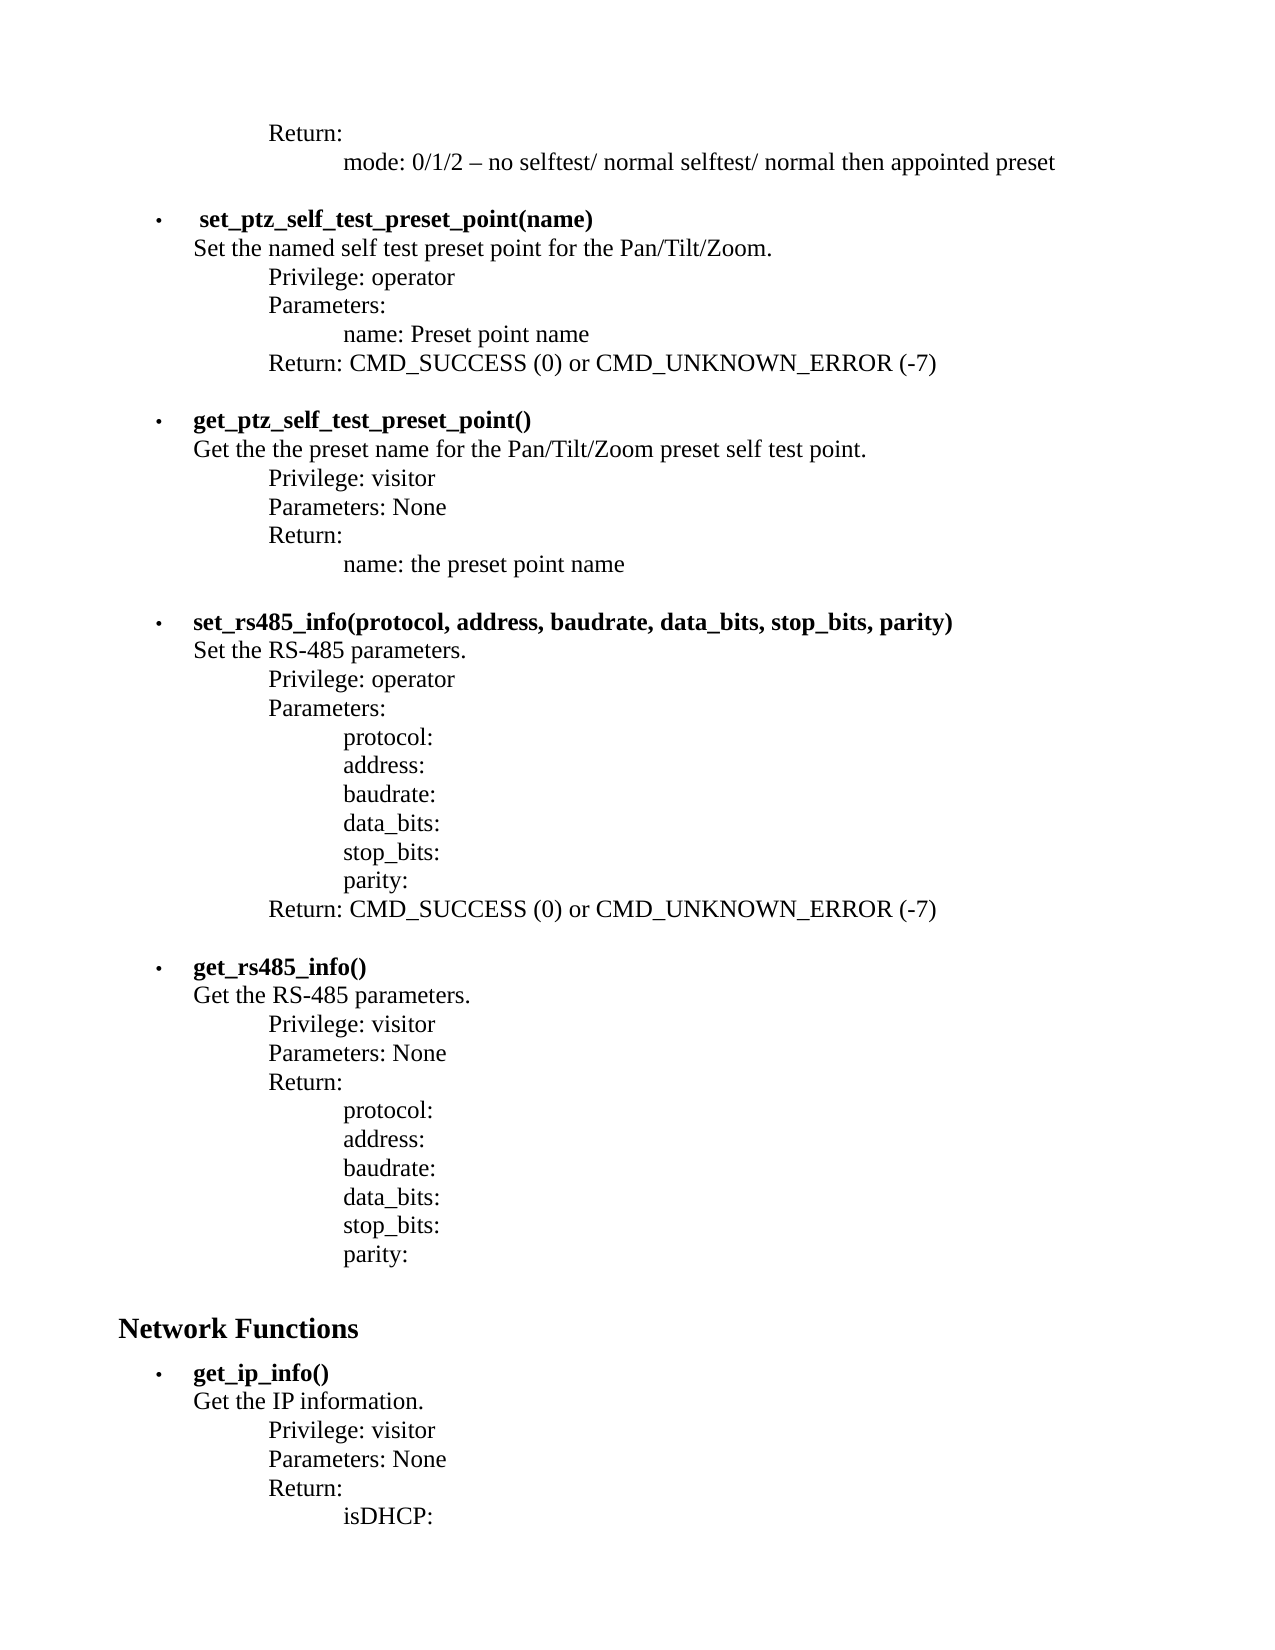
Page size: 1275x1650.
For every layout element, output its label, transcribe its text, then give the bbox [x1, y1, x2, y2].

text Get the the preset name for the Pan/Tilt/Zoom preset self test point. [193, 434, 1157, 463]
text Parameters: None [268, 492, 1157, 521]
text Return: CMD_SUCCESS (0) or CMD_UNKNOWN_ERROR (-7) [268, 348, 1157, 377]
text protocol: [343, 722, 1157, 751]
text data_bits: [343, 808, 1157, 837]
text Parameters: None [268, 1444, 1157, 1473]
text Privilege: operator [268, 262, 1157, 291]
text Privilege: visitor [268, 463, 1157, 492]
text baudrate: [343, 779, 1157, 808]
text stop_bits: [343, 1211, 1157, 1239]
text Parameters: None [268, 1038, 1157, 1067]
text Privilege: operator [268, 664, 1157, 693]
text Return: CMD_SUCCESS (0) or CMD_UNKNOWN_ERROR (-7) [268, 894, 1157, 923]
text Privilege: visitor [268, 1415, 1157, 1444]
text mode: 0/1/2 – no selftest/ normal selftest/ normal then appointed preset [343, 147, 1157, 176]
text isDHCP: [343, 1501, 1157, 1530]
list set_rs485_info(protocol, address, baudrate, data_bits, stop_bits, parity) [156, 607, 1157, 636]
text Return: [268, 118, 1157, 147]
text stop_bits: [343, 837, 1157, 866]
text parity: [343, 1239, 1157, 1268]
text protocol: [343, 1096, 1157, 1124]
text data_bits: [343, 1182, 1157, 1211]
text Privilege: visitor [268, 1009, 1157, 1038]
text Parameters: [268, 693, 1157, 722]
list get_rs485_info() [156, 952, 1157, 981]
text Return: [268, 521, 1157, 549]
text Return: [268, 1067, 1157, 1096]
text address: [343, 1124, 1157, 1153]
text name: Preset point name [343, 319, 1157, 348]
text parity: [343, 866, 1157, 894]
text name: the preset point name [343, 549, 1157, 578]
text Set the RS-485 parameters. [193, 636, 1157, 664]
text Get the RS-485 parameters. [193, 981, 1157, 1009]
text Set the named self test preset point for the Pan/Tilt/Zoom. [193, 233, 1157, 262]
text baudrate: [343, 1153, 1157, 1182]
text Return: [268, 1473, 1157, 1501]
text address: [343, 751, 1157, 779]
list get_ptz_self_test_preset_point() [156, 406, 1157, 434]
subtitle Network Functions [118, 1311, 1157, 1345]
list set_ptz_self_test_preset_point(name) [156, 204, 1157, 233]
text Get the IP information. [193, 1386, 1157, 1415]
list get_ip_info() [156, 1358, 1157, 1386]
text Parameters: [268, 291, 1157, 319]
